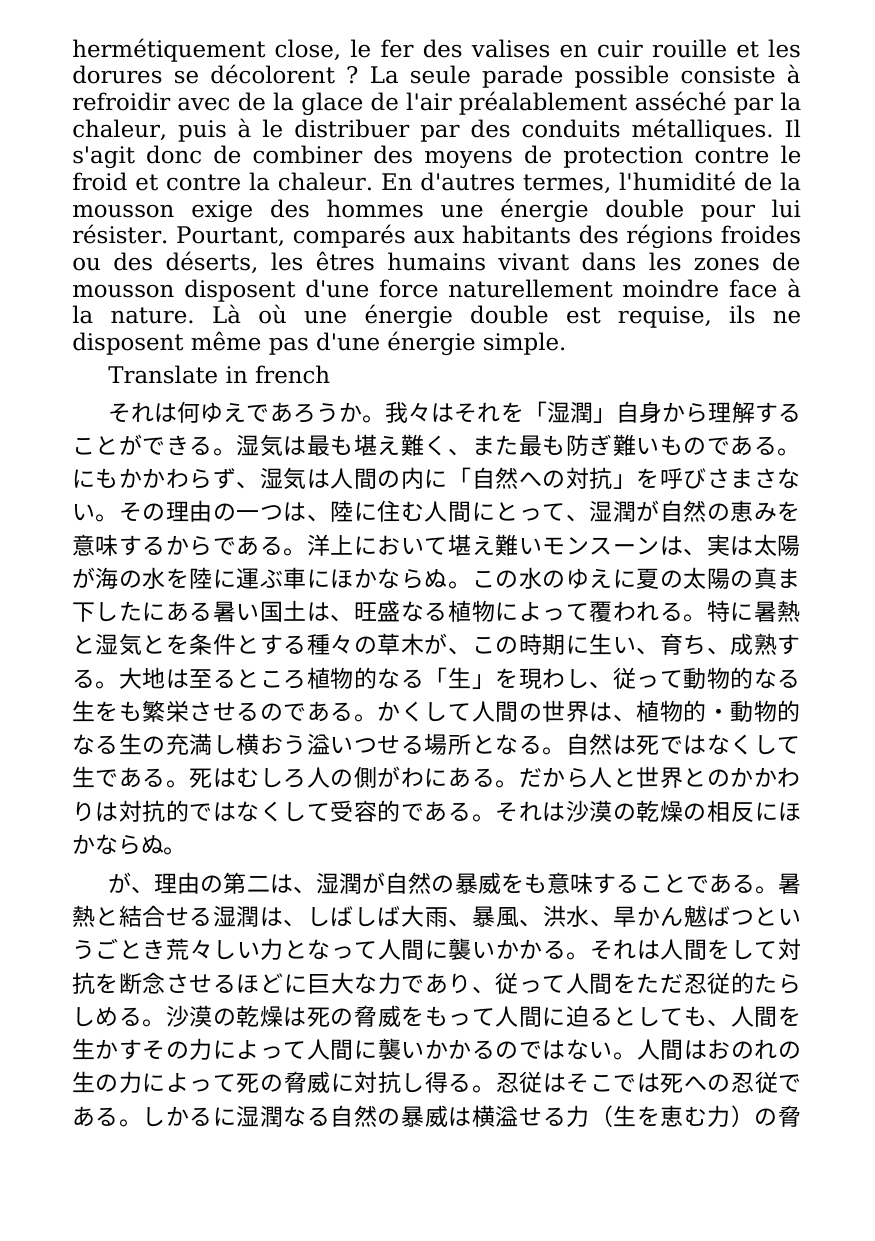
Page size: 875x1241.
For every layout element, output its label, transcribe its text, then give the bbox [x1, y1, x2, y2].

text が、理由の第二は、湿潤が自然の暴威をも意味することである。暑熱と結合せる湿潤は、しばしば大雨、暴風、洪水、旱かん魃ばつというごとき荒々しい力となって人間に襲いかかる。それは人間をして対抗を断念させるほどに巨大な力であり、従って人間をただ忍従的たらしめる。沙漠の乾燥は死の脅威をもって人間に迫るとしても、人間を生かすその力によって人間に襲いかかるのではない。人間はおのれの生の力によって死の脅威に対抗し得る。忍従はそこでは死への忍従である。しかるに湿潤なる自然の暴威は横溢せる力（生を恵む力）の脅 [72, 866, 802, 1132]
text Translate in french [72, 362, 802, 389]
text それは何ゆえであろうか。我々はそれを「湿潤」自身から理解することができる。湿気は最も堪え難く、また最も防ぎ難いものである。にもかかわらず、湿気は人間の内に「自然への対抗」を呼びさまさない。その理由の一つは、陸に住む人間にとって、湿潤が自然の恵みを意味するからである。洋上において堪え難いモンスーンは、実は太陽が海の水を陸に運ぶ車にほかならぬ。この水のゆえに夏の太陽の真ま 下したにある暑い国土は、旺盛なる植物によって覆われる。特に暑熱と湿気とを条件とする種々の草木が、この時期に生い、育ち、成熟する。大地は至るところ植物的なる「生」を現わし、従って動物的なる生をも繁栄させるのである。かくして人間の世界は、植物的・動物的なる生の充満し横おう溢いつせる場所となる。自然は死ではなくして生である。死はむしろ人の側がわにある。だから人と世界とのかかわりは対抗的ではなくして受容的である。それは沙漠の乾燥の相反にほかならぬ。 [72, 394, 802, 860]
text hermétiquement close, le fer des valises en cuir rouille et les dorures se décolorent ? La seule parade possible consiste à refroidir avec de la glace de l'air préalablement asséché par la chaleur, puis à le distribuer par des conduits métalliques. Il s'agit donc de combiner des moyens de protection contre le froid et contre la chaleur. En d'autres termes, l'humidité de la mousson exige des hommes une énergie double pour lui résister. Pourtant, comparés aux habitants des régions froides ou des déserts, les êtres humains vivant dans les zones de mousson disposent d'une force naturellement moindre face à la nature. Là où une énergie double est requise, ils ne disposent même pas d'une énergie simple. [72, 36, 802, 356]
